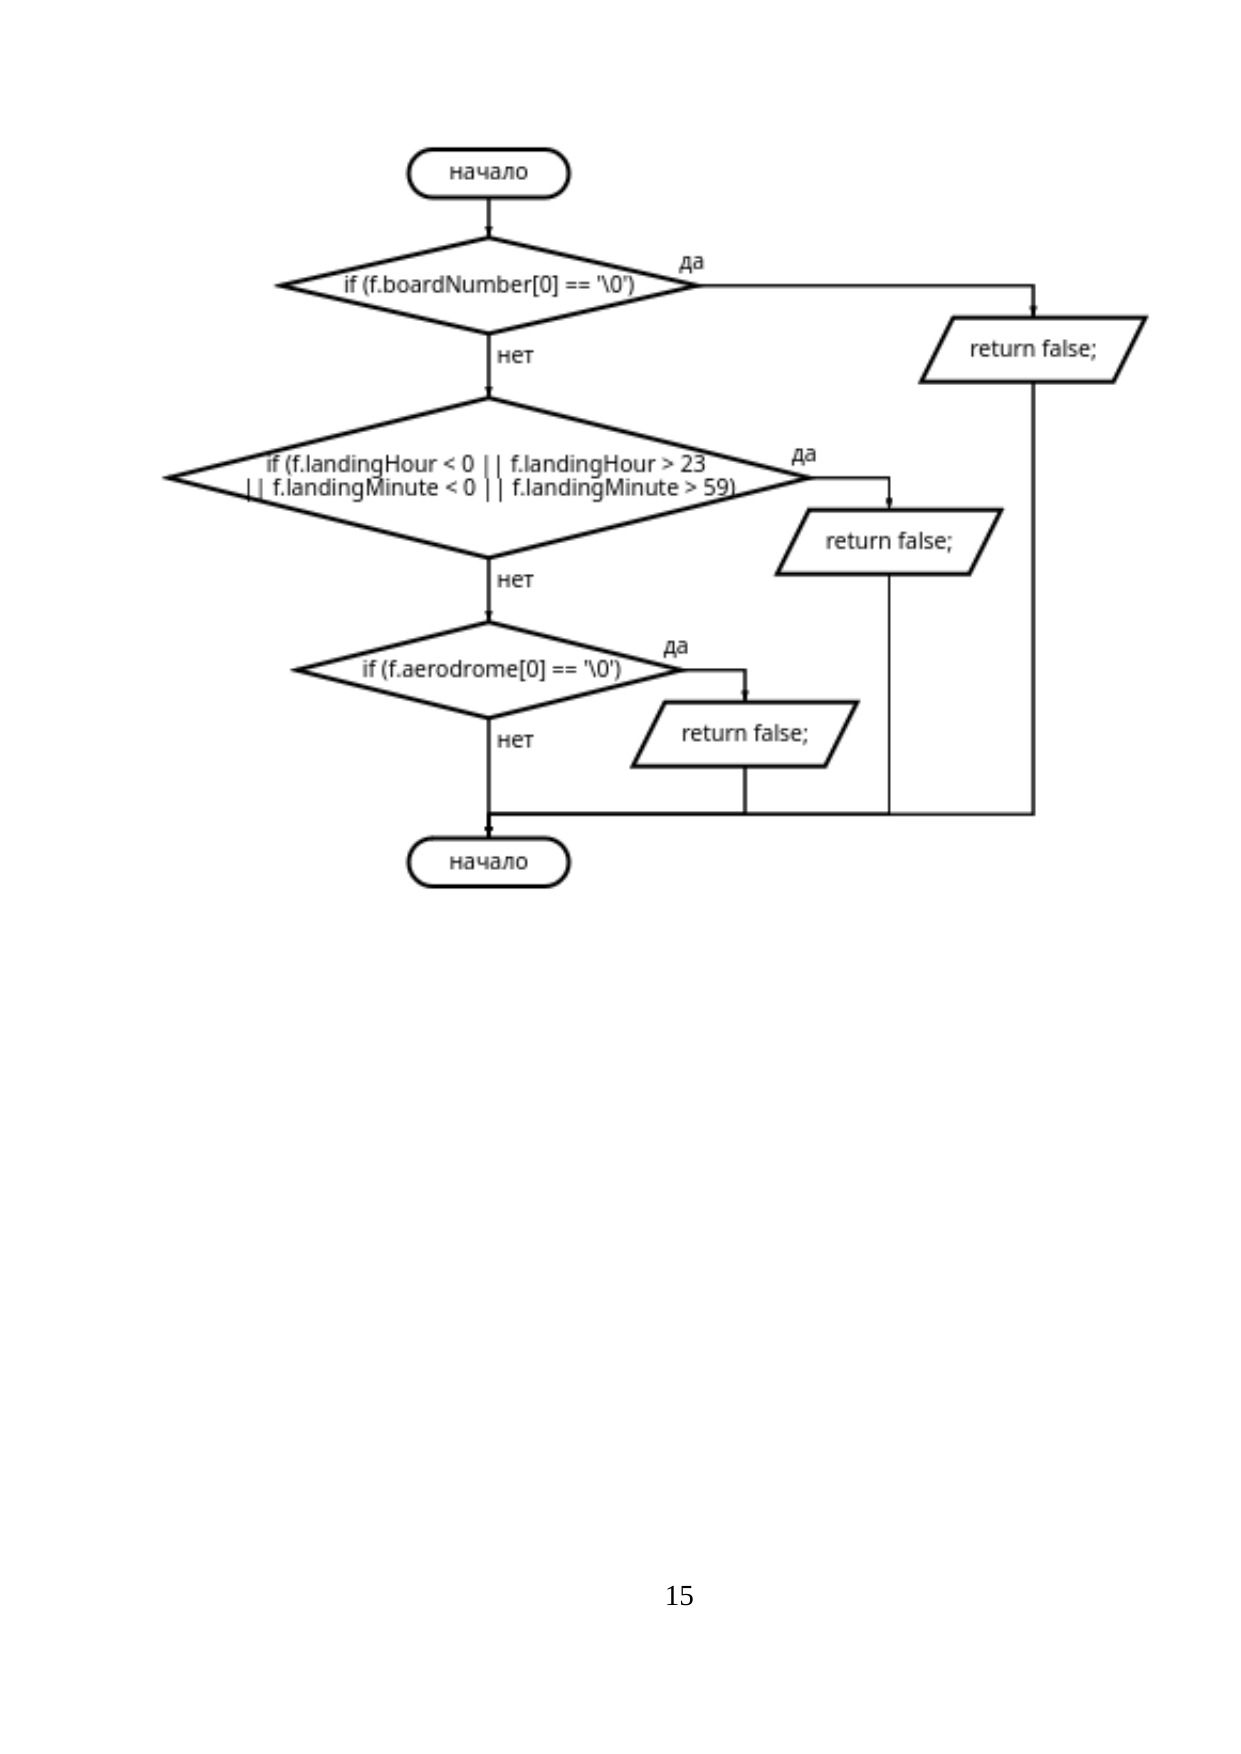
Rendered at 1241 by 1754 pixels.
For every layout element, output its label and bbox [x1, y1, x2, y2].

picture [137, 118, 1162, 919]
